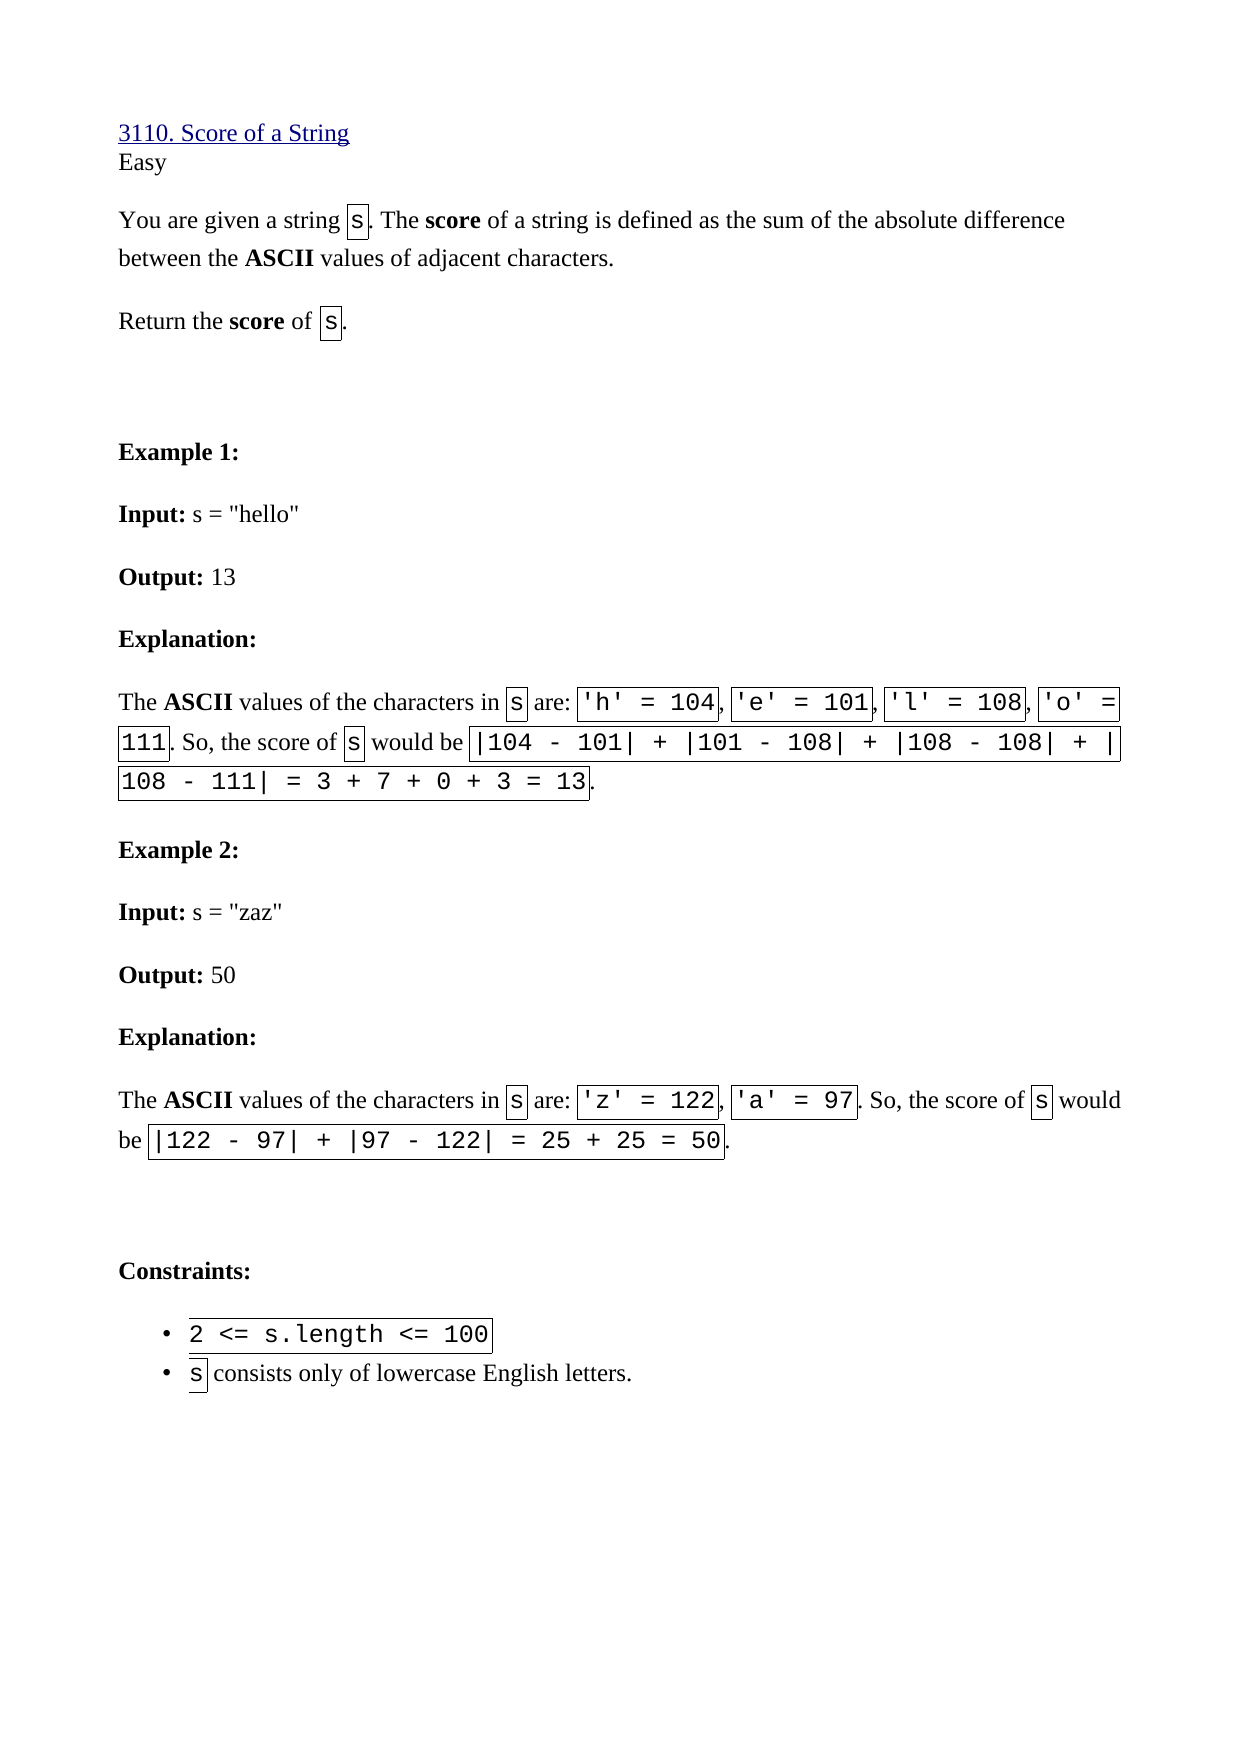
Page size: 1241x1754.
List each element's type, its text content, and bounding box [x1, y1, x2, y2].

text Explanation: [118, 1022, 1122, 1051]
text s [321, 307, 341, 340]
text The ASCII values of the characters in s are: 'h' = 104, 'e' = 101, 'l' = 108, 'o' = 111. So, the score of s would be |104 - 101| + |101 - 108| + |108 - 108| + |108 - 111| = 3 + 7 + 0 + 3 = 13. [118, 687, 1122, 800]
list s consists only of lowercase English letters. [162, 1358, 207, 1392]
text Return the score of [118, 306, 320, 340]
text Input: s = "zaz" [118, 897, 1122, 926]
text Output: 13 [118, 562, 1122, 591]
list [493, 1318, 1122, 1353]
text Constraints: [118, 1256, 1122, 1284]
list s consists only of lowercase English letters. [208, 1358, 1122, 1392]
text Example 2: [118, 835, 1122, 864]
text You are given a string s. The score of a string is defined as the sum of the absolute difference between the ASCII values of adjacent characters. [118, 204, 1122, 272]
list 2 <= s.length <= 100 [162, 1318, 492, 1353]
text Input: s = "hello" [118, 499, 1122, 528]
text Output: 50 [118, 960, 1122, 989]
text Easy [118, 147, 1122, 176]
text . [342, 306, 1122, 340]
text 3110. Score of a String [118, 118, 1122, 147]
text The ASCII values of the characters in s are: 'z' = 122, 'a' = 97. So, the score of s would be |122 - 97| + |97 - 122| = 25 + 25 = 50. [118, 1085, 1122, 1159]
text Example 1: [118, 437, 1122, 466]
text Explanation: [118, 624, 1122, 653]
